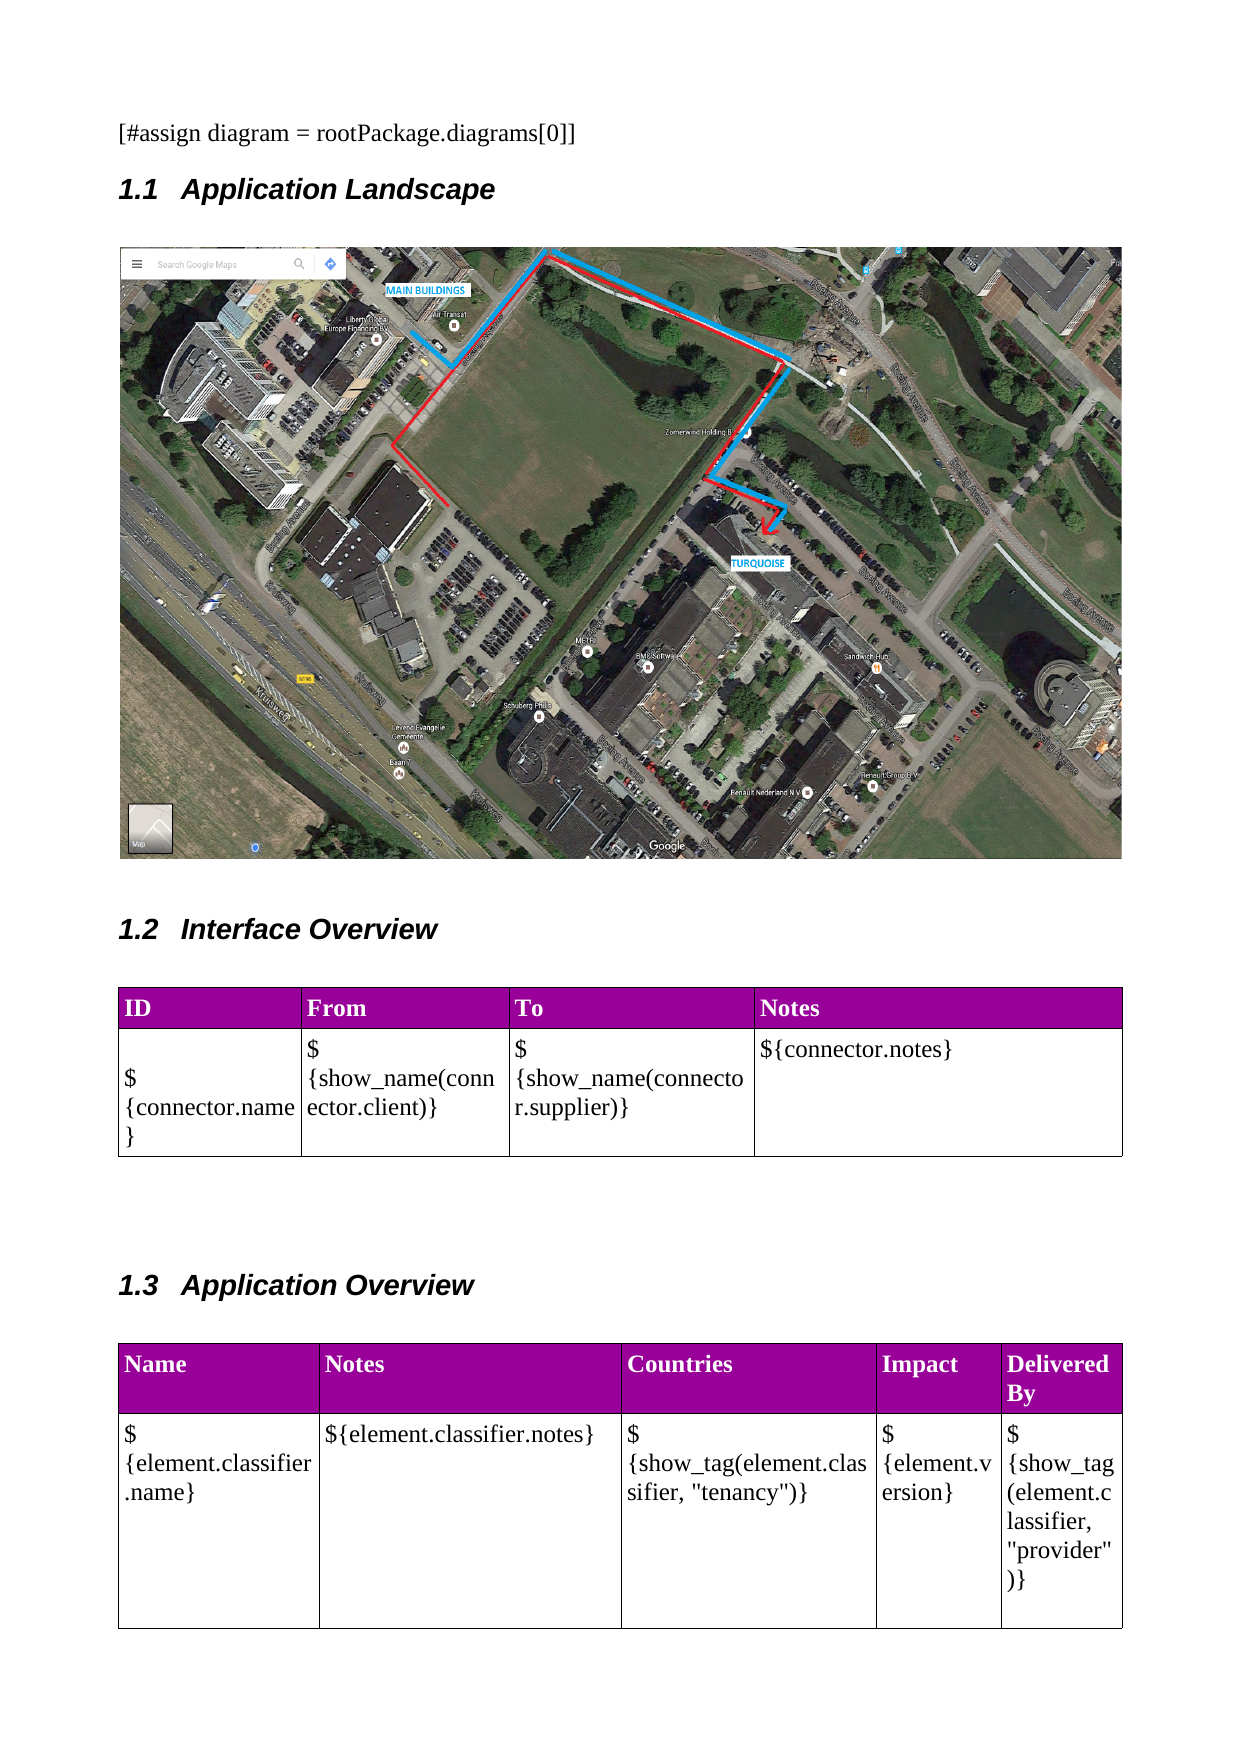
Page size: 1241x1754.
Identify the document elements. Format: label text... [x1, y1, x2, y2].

subtitle Application Overview [118, 1268, 1122, 1302]
table_header Name [119, 1344, 319, 1413]
table_header Impact [877, 1344, 1001, 1413]
table_header ID [119, 988, 301, 1028]
table_cell ${show_name(connector.client)} [302, 1029, 509, 1156]
table_cell ${element.classifier.notes} [320, 1414, 621, 1628]
table_header Notes [320, 1344, 621, 1413]
table_cell ${show_tag(element.classifier, "tenancy")} [622, 1414, 876, 1628]
table_cell ${element.version} [877, 1414, 1001, 1628]
subtitle Application Landscape [118, 172, 1122, 206]
table_cell @table:table-row [#list collect_connectors(diagram.diagramLinks) as connector] @/table:table-row [/#list] ${connector.name} [119, 1029, 301, 1156]
table_header To [510, 988, 754, 1028]
table_cell @table:table-row [#list collect_component_elements(diagram) as element] @/table:table-row [/#list]${element.classifier.name} [119, 1414, 319, 1628]
text [#function collect_connectors diagramLinks ] [#local result =[] ] [#list diagramLinks as diagramLink] [#if !(diagramLink.hidden) && !(diagramLink.connector.client.isClassifier) && !(diagramLink.connector.supplier.isClassifier) ] [#local result = result+[diagramLink.connector] ] [/#if] [/#list] [#return result?sort_by("name")] [/#function] [#function show_name element] [#local name = element.name] [#if !(element.isClassifier)] [#local name = element.classifier.name] [/#if] [#return name] [/#function] [#function collect_component_elements diagram] [#local temp_hash ={} ] [#list diagram.diagramObjects as object] [#if object.element.type == "Component"] [#local temp_hash = temp_hash+ { object.element.classifier.name : object.element}] [/#if] [/#list] [#local result=[]] [#list temp_hash?keys?sort as k] [#local result = result +[temp_hash[k]] ] [/#list] [#return result] [/#function] [#function show_tag element tag_name] [#local result = ""] [#list element.taggedValues as tg] [#if tg.name == tag_name ] [#local result = tg.value] [/#if] [/#list] [#return result] [/#function] [118, 958, 1122, 987]
table_header From [302, 988, 509, 1028]
picture [120, 247, 1122, 859]
table_cell ${show_name(connector.supplier)} [510, 1029, 754, 1156]
text [#assign diagram = rootPackage.diagrams[0]] [118, 118, 1122, 147]
table_cell ${connector.notes} [755, 1029, 1122, 1156]
subtitle Interface Overview [118, 912, 1122, 946]
table_header Notes [755, 988, 1122, 1028]
table_cell ${show_tag(element.classifier, "provider")} [1002, 1414, 1122, 1628]
table_header Countries [622, 1344, 876, 1413]
table_header Delivered By [1002, 1344, 1122, 1413]
